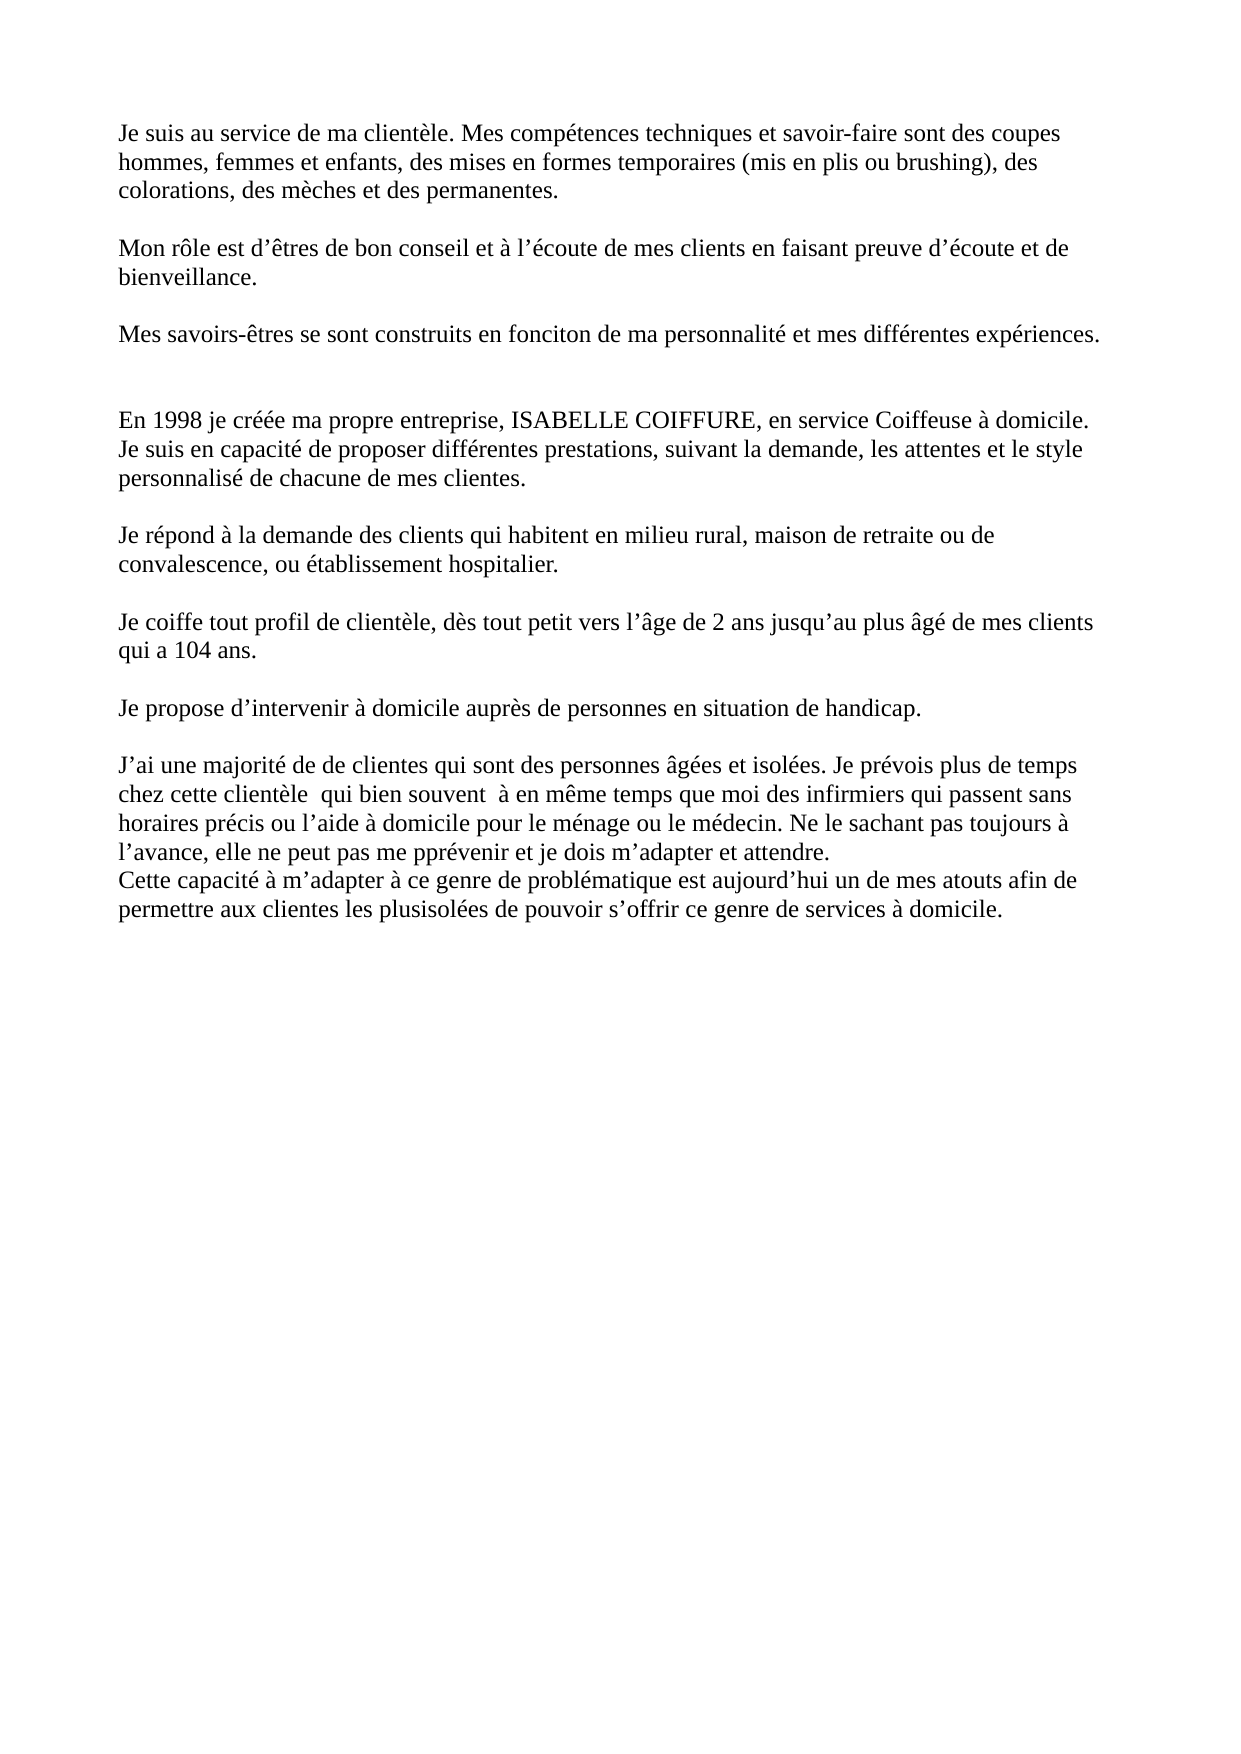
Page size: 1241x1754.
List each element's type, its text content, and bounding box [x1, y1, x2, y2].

text Je propose d’intervenir à domicile auprès de personnes en situation de handicap. [118, 693, 1122, 722]
text Je coiffe tout profil de clientèle, dès tout petit vers l’âge de 2 ans jusqu’au plus âgé de mes clients qui a 104 ans. [118, 607, 1122, 664]
text Mes savoirs-êtres se sont construits en fonciton de ma personnalité et mes différentes expériences. [118, 319, 1122, 348]
text Cette capacité à m’adapter à ce genre de problématique est aujourd’hui un de mes atouts afin de permettre aux clientes les plusisolées de pouvoir s’offrir ce genre de services à domicile. [118, 866, 1122, 923]
text En 1998 je créée ma propre entreprise, ISABELLE COIFFURE, en service Coiffeuse à domicile. [118, 406, 1122, 434]
text Je suis au service de ma clientèle. Mes compétences techniques et savoir-faire sont des coupes hommes, femmes et enfants, des mises en formes temporaires (mis en plis ou brushing), des colorations, des mèches et des permanentes. [118, 118, 1122, 204]
text Je suis en capacité de proposer différentes prestations, suivant la demande, les attentes et le style personnalisé de chacune de mes clientes. [118, 434, 1122, 492]
text Mon rôle est d’êtres de bon conseil et à l’écoute de mes clients en faisant preuve d’écoute et de bienveillance. [118, 233, 1122, 291]
text Je répond à la demande des clients qui habitent en milieu rural, maison de retraite ou de convalescence, ou établissement hospitalier. [118, 521, 1122, 578]
text J’ai une majorité de de clientes qui sont des personnes âgées et isolées. Je prévois plus de temps chez cette clientèle qui bien souvent à en même temps que moi des infirmiers qui passent sans horaires précis ou l’aide à domicile pour le ménage ou le médecin. Ne le sachant pas toujours à l’avance, elle ne peut pas me pprévenir et je dois m’adapter et attendre. [118, 751, 1122, 866]
